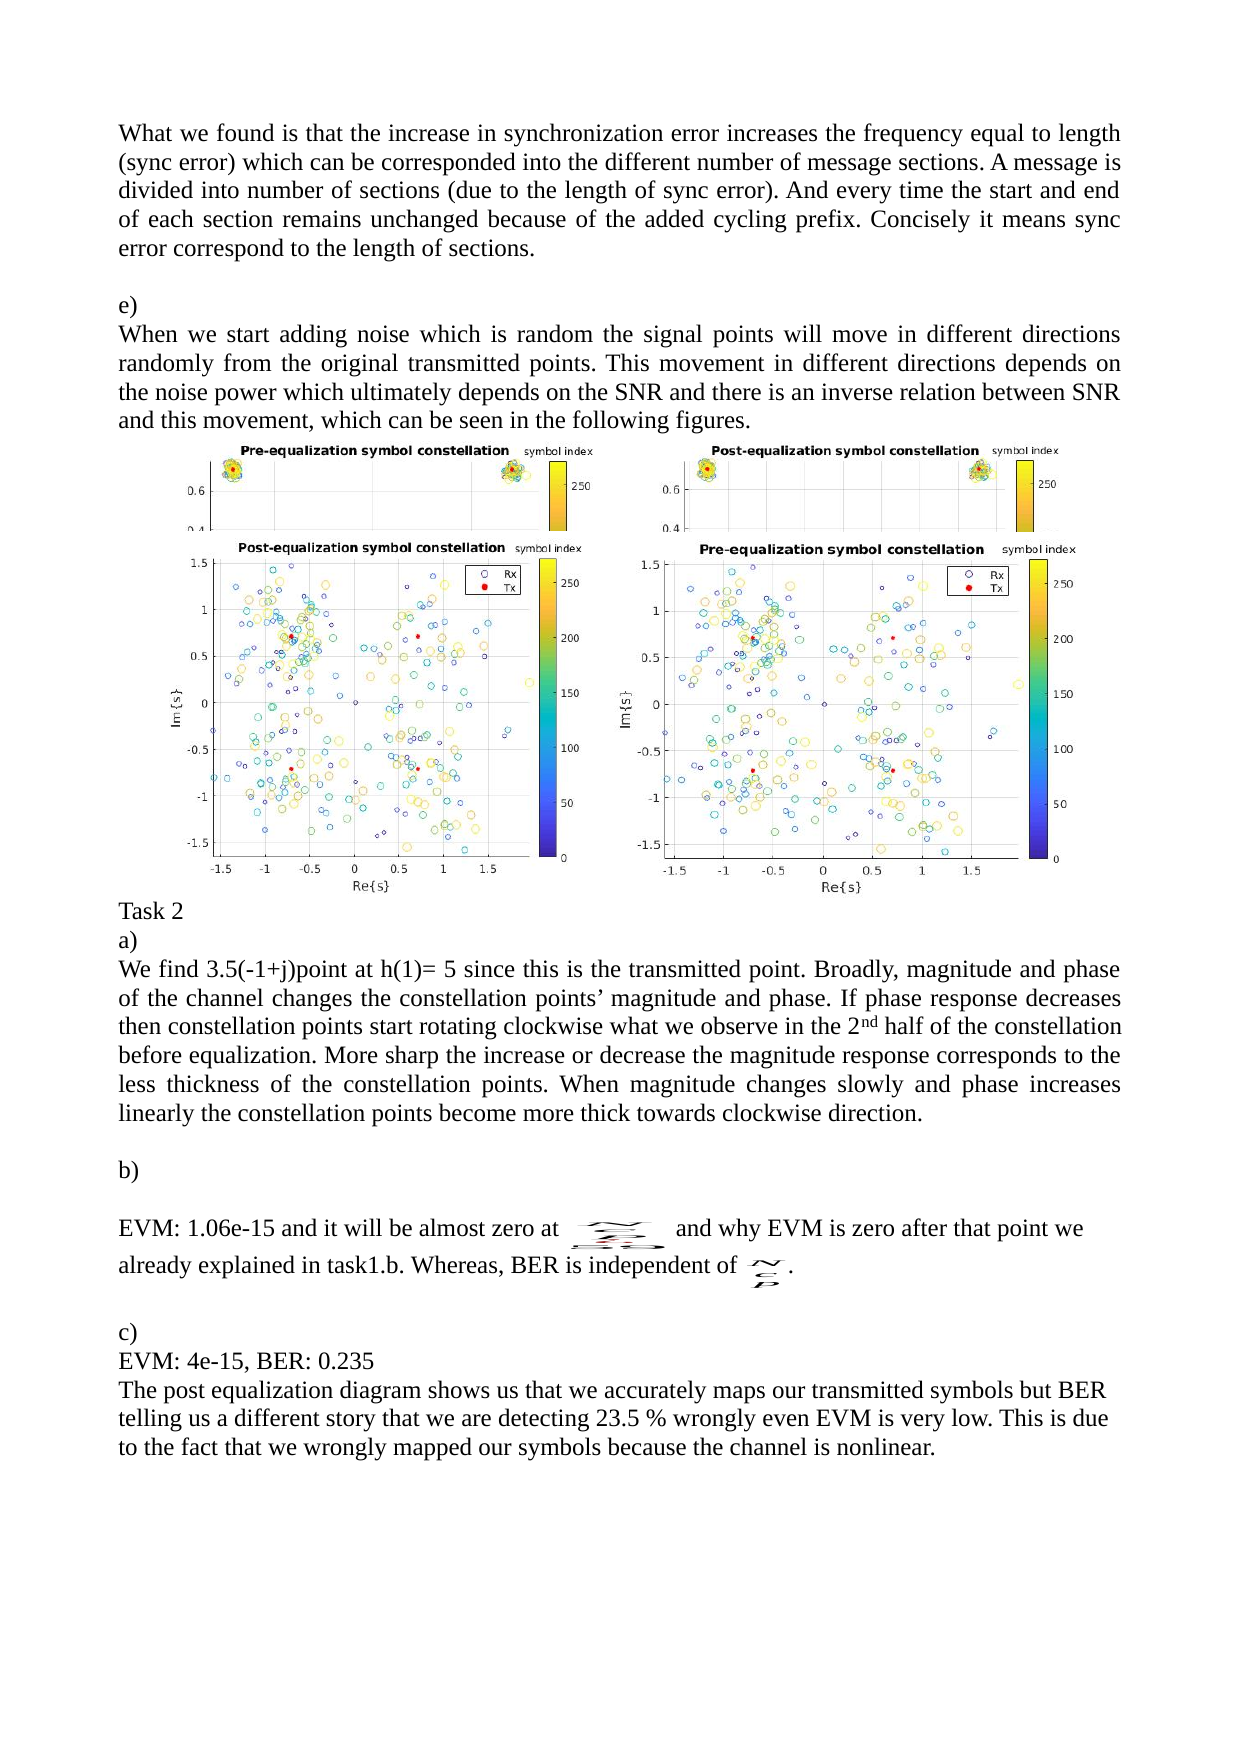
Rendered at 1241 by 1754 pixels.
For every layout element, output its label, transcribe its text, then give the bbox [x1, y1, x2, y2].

text Task 2 [118, 636, 1122, 925]
text What we found is that the increase in synchronization error increases the frequency equal to length (sync error) which can be corresponded into the different number of message sections. A message is divided into number of sections (due to the length of sync error). And every time the start and end of each section remains unchanged because of the added cycling prefix. Concisely it means sync error correspond to the length of sections. [118, 118, 1122, 262]
text b) [118, 1155, 1122, 1184]
text a) [118, 925, 1122, 954]
text We find 3.5(-1+j)point at h(1)= 5 since this is the transmitted point. Broadly, magnitude and phase of the channel changes the constellation points’ magnitude and phase. If phase response decreases then constellation points start rotating clockwise what we observe in the 2nd half of the constellation before equalization. More sharp the increase or decrease the magnitude response corresponds to the less thickness of the constellation points. When magnitude changes slowly and phase increases linearly the constellation points become more thick towards clockwise direction. [118, 954, 1122, 1126]
text c) [118, 1317, 1122, 1346]
text EVM: 4e-15, BER: 0.235 [118, 1346, 1122, 1375]
text EVM: 1.06e-15 and it will be almost zero at and why EVM is zero after that point we already explained in task1.b. Whereas, BER is independent of . [118, 1213, 1122, 1288]
text e) [118, 291, 1122, 319]
text When we start adding noise which is random the signal points will move in different directions randomly from the original transmitted points. This movement in different directions depends on the noise power which ultimately depends on the SNR and there is an inverse relation between SNR and this movement, which can be seen in the following figures. [118, 319, 1122, 434]
text The post equalization diagram shows us that we accurately maps our transmitted symbols but BER telling us a different story that we are detecting 23.5 % wrongly even EVM is very low. This is due to the fact that we wrongly mapped our symbols because the channel is nonlinear. [118, 1375, 1122, 1461]
